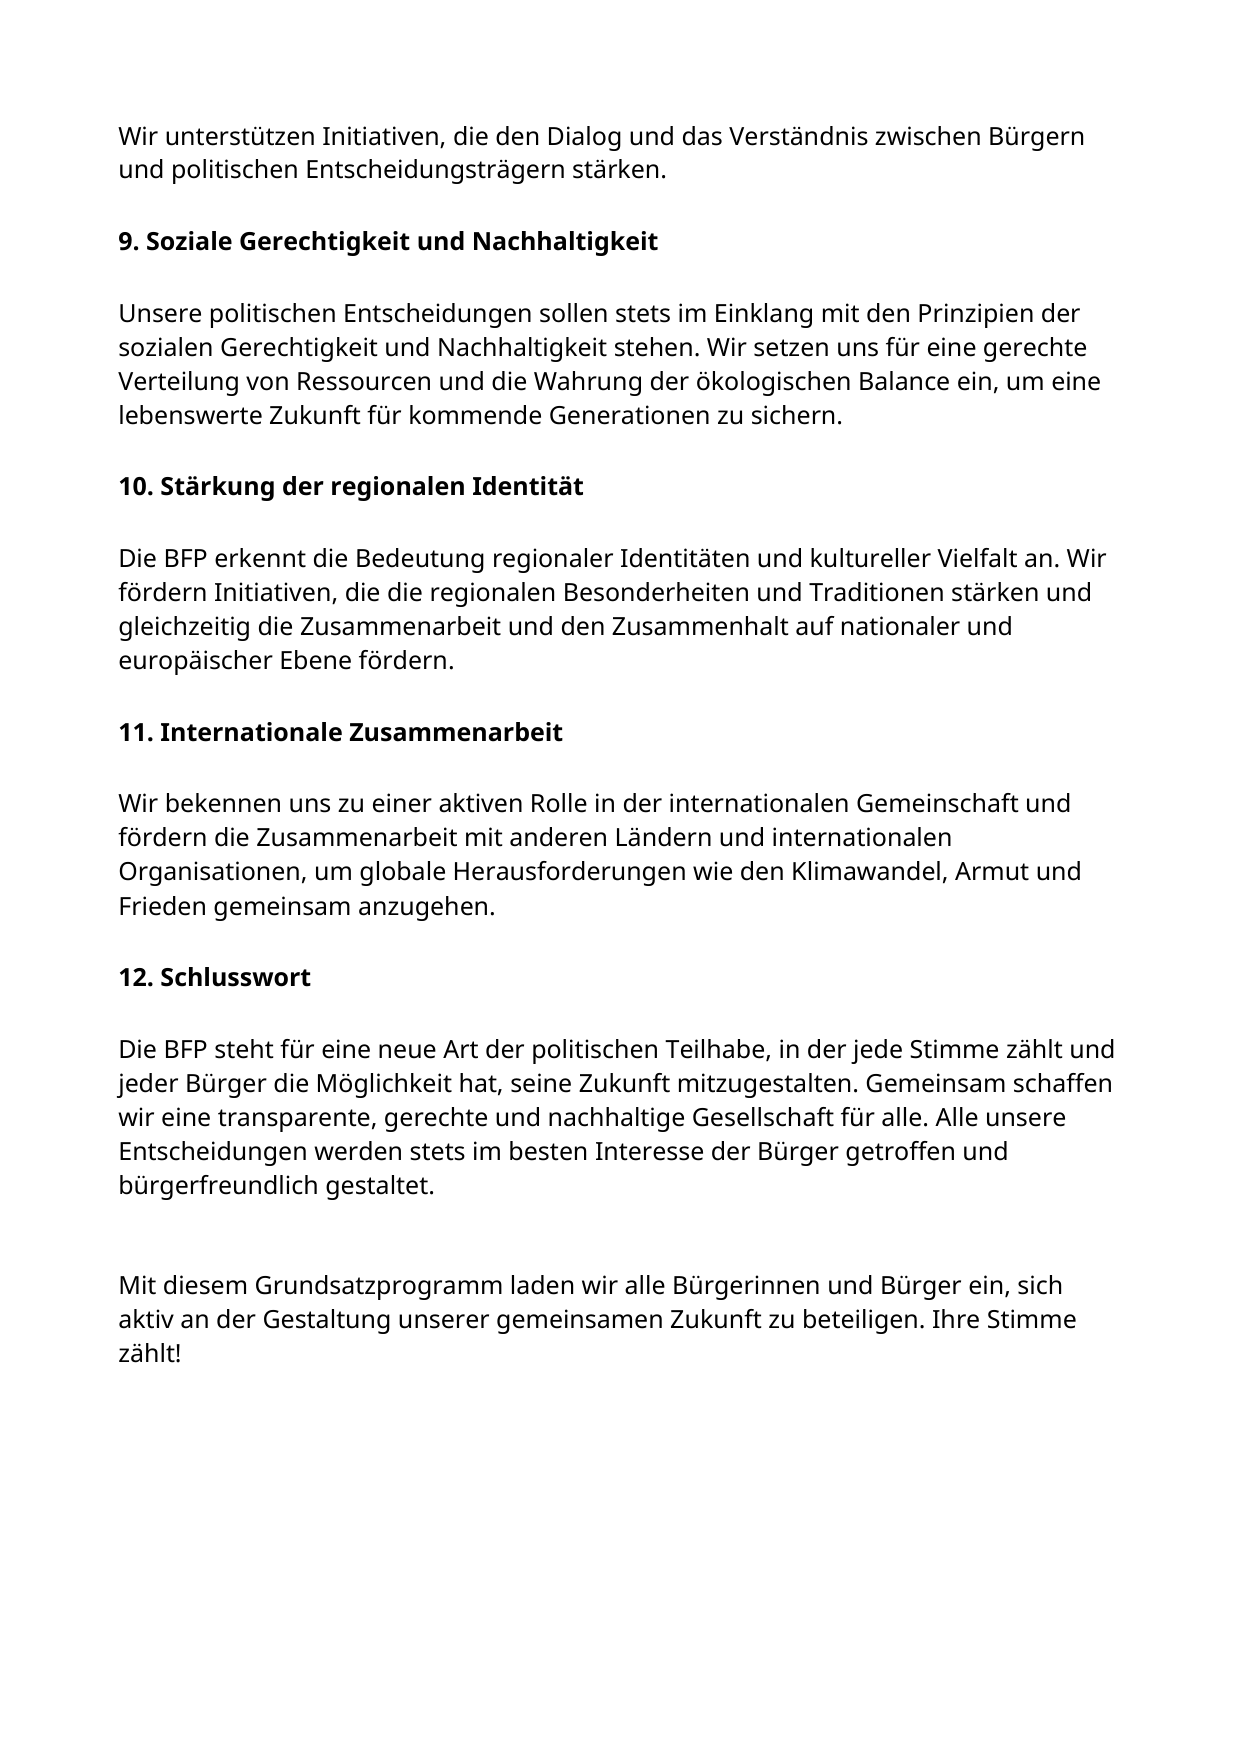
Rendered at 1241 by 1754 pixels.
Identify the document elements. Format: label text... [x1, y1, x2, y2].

text Wir unterstützen Initiativen, die den Dialog und das Verständnis zwischen Bürgern und politischen Entscheidungsträgern stärken. [118, 118, 1122, 186]
text 12. Schlusswort [118, 960, 1122, 994]
text Die BFP steht für eine neue Art der politischen Teilhabe, in der jede Stimme zählt und jeder Bürger die Möglichkeit hat, seine Zukunft mitzugestalten. Gemeinsam schaffen wir eine transparente, gerechte und nachhaltige Gesellschaft für alle. Alle unsere Entscheidungen werden stets im besten Interesse der Bürger getroffen und bürgerfreundlich gestaltet. [118, 1031, 1122, 1202]
text 11. Internationale Zusammenarbeit [118, 714, 1122, 748]
text 9. Soziale Gerechtigkeit und Nachhaltigkeit [118, 224, 1122, 258]
text Mit diesem Grundsatzprogramm laden wir alle Bürgerinnen und Bürger ein, sich aktiv an der Gestaltung unserer gemeinsamen Zukunft zu beteiligen. Ihre Stimme zählt! [118, 1268, 1122, 1370]
text Die BFP erkennt die Bedeutung regionaler Identitäten und kultureller Vielfalt an. Wir fördern Initiativen, die die regionalen Besonderheiten und Traditionen stärken und gleichzeitig die Zusammenarbeit und den Zusammenhalt auf nationaler und europäischer Ebene fördern. [118, 541, 1122, 677]
text 10. Stärkung der regionalen Identität [118, 469, 1122, 503]
text Wir bekennen uns zu einer aktiven Rolle in der internationalen Gemeinschaft und fördern die Zusammenarbeit mit anderen Ländern und internationalen Organisationen, um globale Herausforderungen wie den Klimawandel, Armut und Frieden gemeinsam anzugehen. [118, 786, 1122, 922]
text Unsere politischen Entscheidungen sollen stets im Einklang mit den Prinzipien der sozialen Gerechtigkeit und Nachhaltigkeit stehen. Wir setzen uns für eine gerechte Verteilung von Ressourcen und die Wahrung der ökologischen Balance ein, um eine lebenswerte Zukunft für kommende Generationen zu sichern. [118, 295, 1122, 432]
